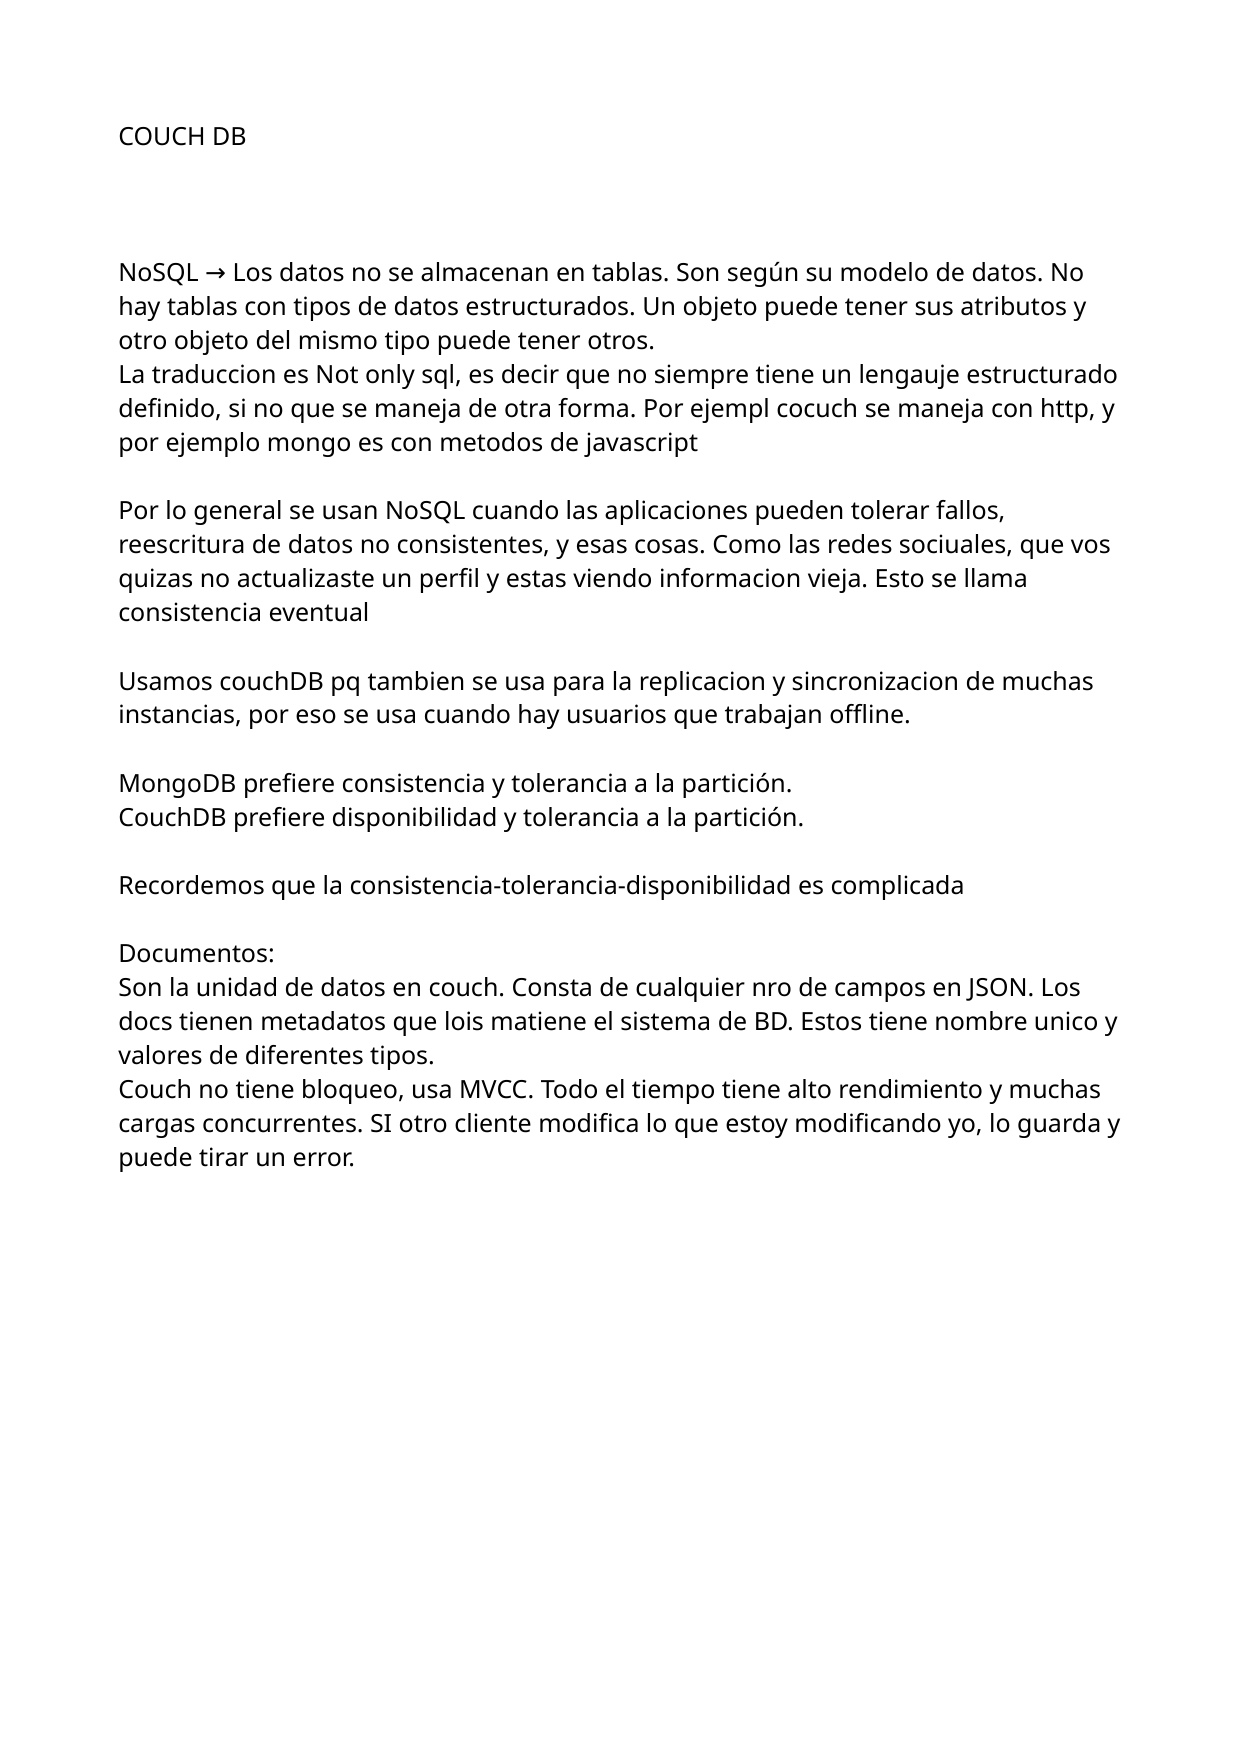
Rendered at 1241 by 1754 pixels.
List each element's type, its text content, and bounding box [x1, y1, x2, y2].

text CouchDB prefiere disponibilidad y tolerancia a la partición. [118, 799, 1122, 833]
text Por lo general se usan NoSQL cuando las aplicaciones pueden tolerar fallos, reescritura de datos no consistentes, y esas cosas. Como las redes sociuales, que vos quizas no actualizaste un perfil y estas viendo informacion vieja. Esto se llama consistencia eventual [118, 493, 1122, 629]
text NoSQL → Los datos no se almacenan en tablas. Son según su modelo de datos. No hay tablas con tipos de datos estructurados. Un objeto puede tener sus atributos y otro objeto del mismo tipo puede tener otros. [118, 254, 1122, 357]
text Couch no tiene bloqueo, usa MVCC. Todo el tiempo tiene alto rendimiento y muchas cargas concurrentes. SI otro cliente modifica lo que estoy modificando yo, lo guarda y puede tirar un error. [118, 1072, 1122, 1174]
text MongoDB prefiere consistencia y tolerancia a la partición. [118, 765, 1122, 799]
text La traduccion es Not only sql, es decir que no siempre tiene un lengauje estructurado definido, si no que se maneja de otra forma. Por ejempl cocuch se maneja con http, y por ejemplo mongo es con metodos de javascript [118, 357, 1122, 459]
text COUCH DB [118, 118, 1122, 152]
text Usamos couchDB pq tambien se usa para la replicacion y sincronizacion de muchas instancias, por eso se usa cuando hay usuarios que trabajan offline. [118, 663, 1122, 731]
text Son la unidad de datos en couch. Consta de cualquier nro de campos en JSON. Los docs tienen metadatos que lois matiene el sistema de BD. Estos tiene nombre unico y valores de diferentes tipos. [118, 970, 1122, 1072]
text Documentos: [118, 936, 1122, 970]
text Recordemos que la consistencia-tolerancia-disponibilidad es complicada [118, 867, 1122, 902]
